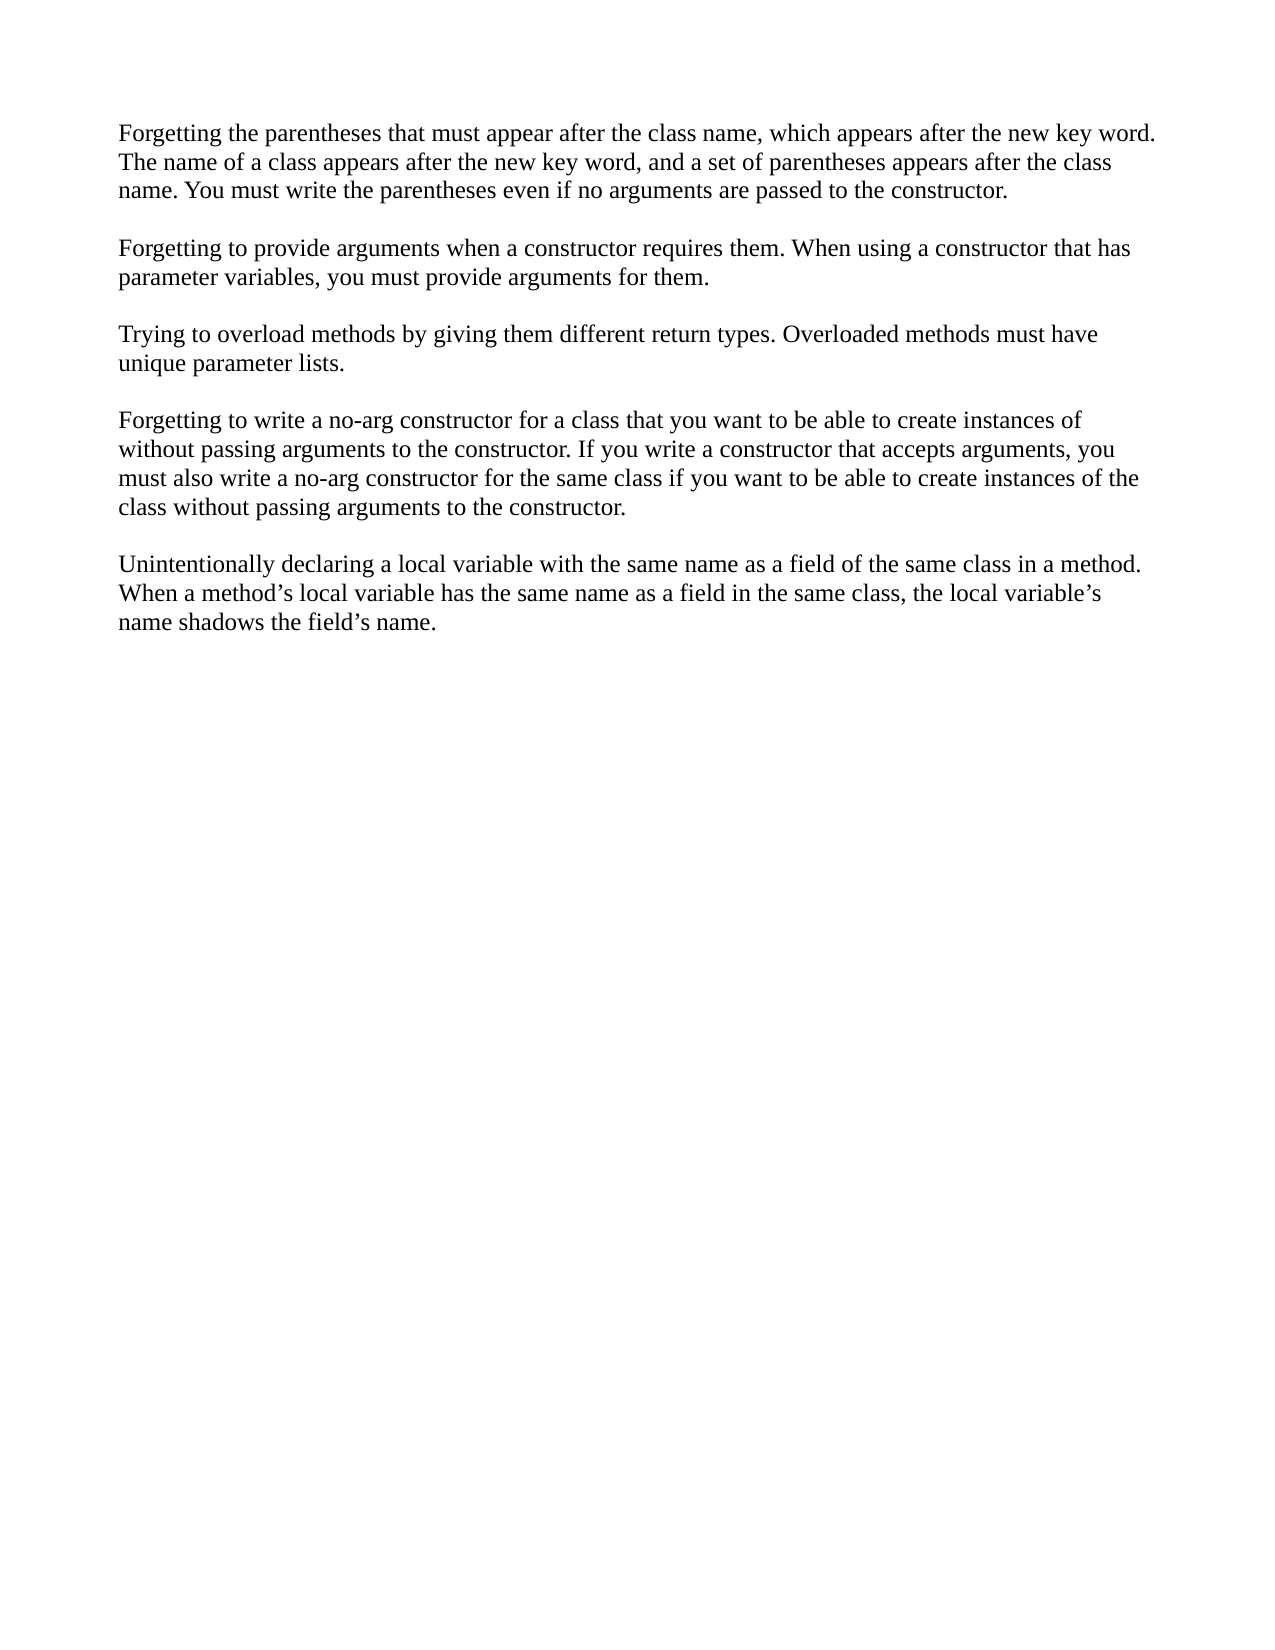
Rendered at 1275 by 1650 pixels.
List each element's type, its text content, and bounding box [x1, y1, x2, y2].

text Trying to overload methods by giving them different return types. Overloaded methods must have unique parameter lists. [118, 319, 1157, 377]
text Forgetting to provide arguments when a constructor requires them. When using a constructor that has parameter variables, you must provide arguments for them. [118, 233, 1157, 291]
text Forgetting to write a no-arg constructor for a class that you want to be able to create instances of without passing arguments to the constructor. If you write a constructor that accepts arguments, you must also write a no-arg constructor for the same class if you want to be able to create instances of the class without passing arguments to the constructor. [118, 406, 1157, 521]
text Forgetting the parentheses that must appear after the class name, which appears after the new key word. The name of a class appears after the new key word, and a set of parentheses appears after the class name. You must write the parentheses even if no arguments are passed to the constructor. [118, 118, 1157, 204]
text Unintentionally declaring a local variable with the same name as a field of the same class in a method. When a method’s local variable has the same name as a field in the same class, the local variable’s name shadows the field’s name. [118, 549, 1157, 636]
